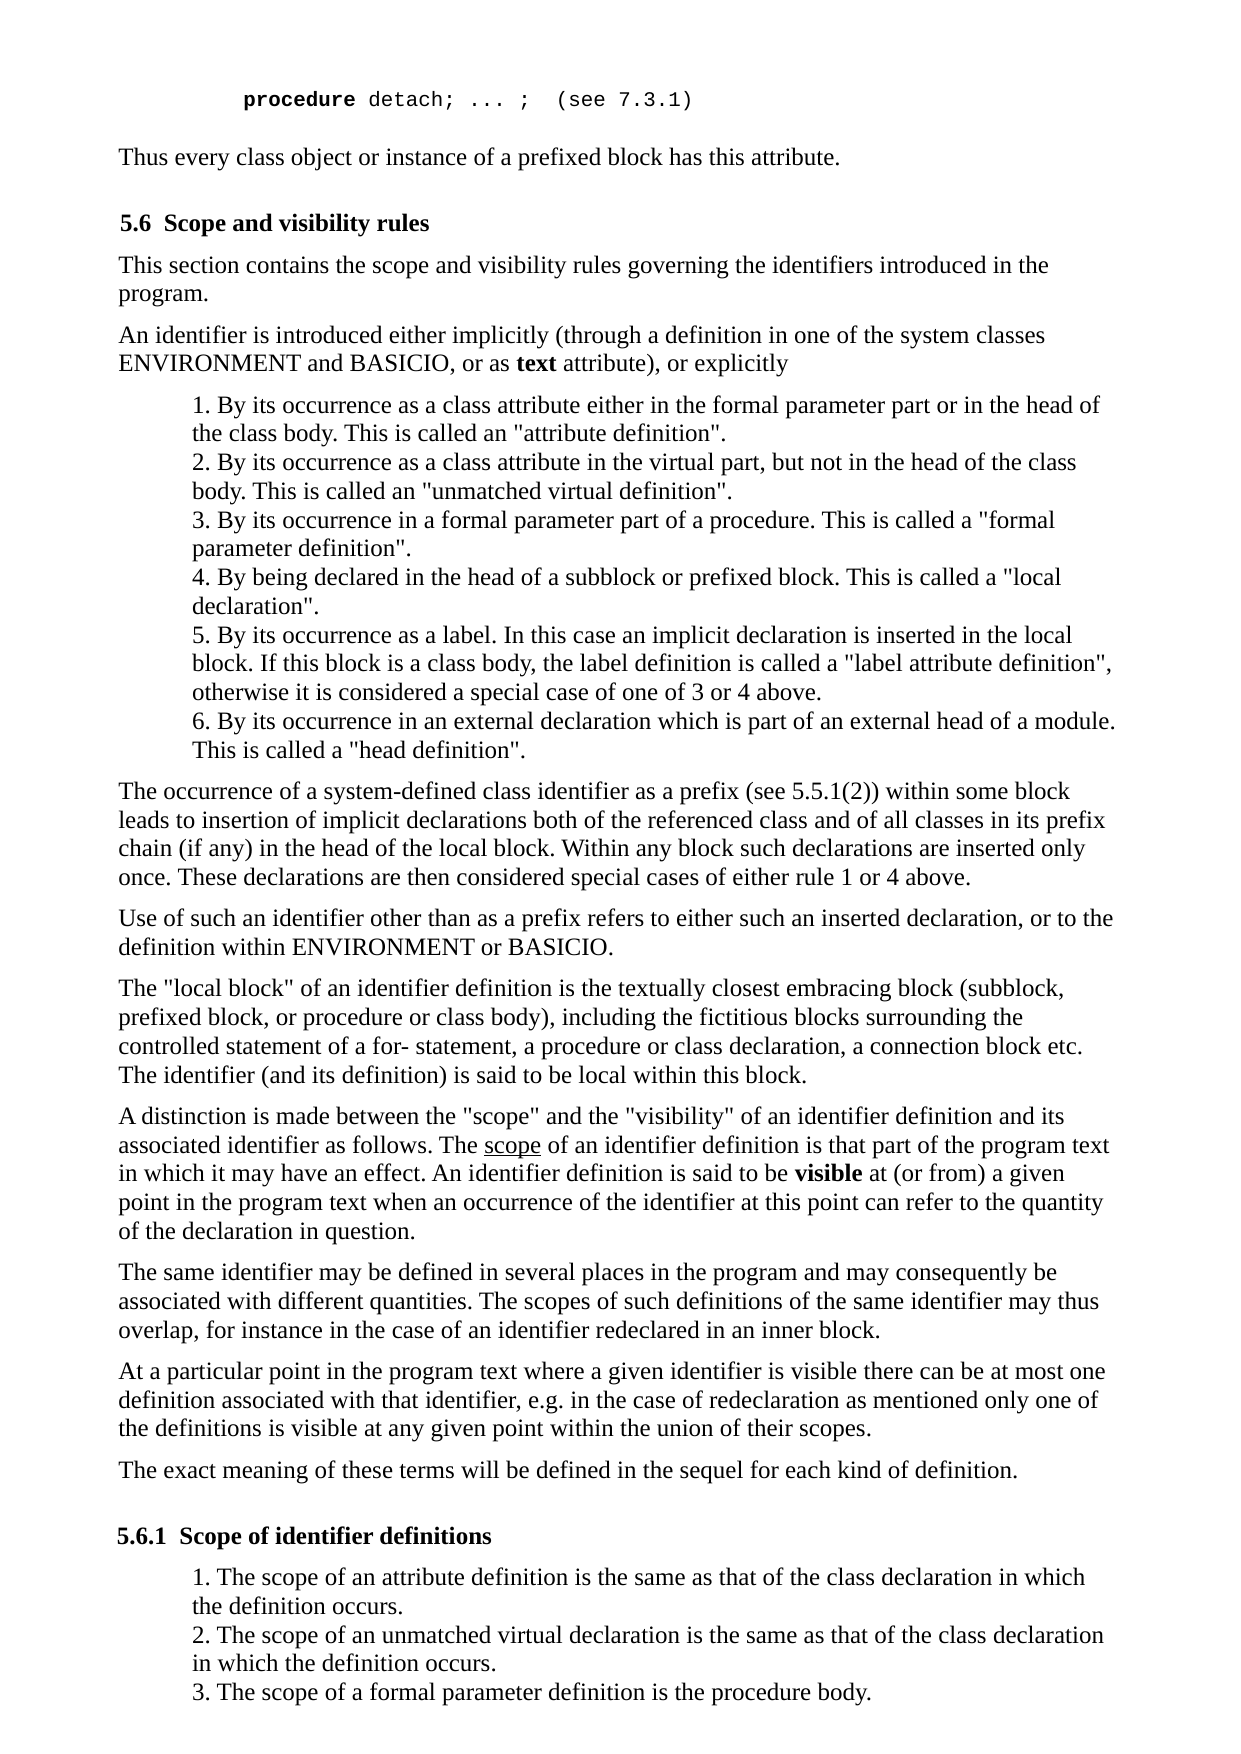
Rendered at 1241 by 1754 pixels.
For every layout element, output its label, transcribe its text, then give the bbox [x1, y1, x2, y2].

subtitle 5.6.1 Scope of identifier definitions [117, 1521, 1122, 1550]
list By its occurrence as a class attribute in the virtual part, but not in the head of the class body. This is called an "unmatched virtual definition". [118, 447, 1122, 505]
text procedure detach; ... ; (see 7.3.1) [118, 89, 1122, 113]
list By its occurrence in a formal parameter part of a procedure. This is called a "formal parameter definition". [118, 505, 1122, 562]
list By its occurrence as a label. In this case an implicit declaration is inserted in the local block. If this block is a class body, the label definition is called a "label attribute definition", otherwise it is considered a special case of one of 3 or 4 above. [118, 620, 1122, 706]
text At a particular point in the program text where a given identifier is visible there can be at most one definition associated with that identifier, e.g. in the case of redeclaration as mentioned only one of the definitions is visible at any given point within the union of their scopes. [118, 1356, 1122, 1442]
text Use of such an identifier other than as a prefix refers to either such an inserted declaration, or to the definition within ENVIRONMENT or BASICIO. [118, 903, 1122, 961]
subtitle 5.6 Scope and visibility rules [120, 208, 1122, 237]
list The scope of a formal parameter definition is the procedure body. [118, 1677, 1122, 1706]
text The "local block" of an identifier definition is the textually closest embracing block (subblock, prefixed block, or procedure or class body), including the fictitious blocks surrounding the controlled statement of a for- statement, a procedure or class declaration, a connection block etc. The identifier (and its definition) is said to be local within this block. [118, 973, 1122, 1088]
list The scope of an attribute definition is the same as that of the class declaration in which the definition occurs. [118, 1562, 1122, 1620]
text This section contains the scope and visibility rules governing the identifiers introduced in the program. [118, 250, 1122, 307]
text An identifier is introduced either implicitly (through a definition in one of the system classes ENVIRONMENT and BASICIO, or as text attribute), or explicitly [118, 320, 1122, 377]
list By its occurrence in an external declaration which is part of an external head of a module. This is called a "head definition". [118, 706, 1122, 763]
list By being declared in the head of a subblock or prefixed block. This is called a "local declaration". [118, 562, 1122, 620]
text The occurrence of a system-defined class identifier as a prefix (see 5.5.1(2)) within some block leads to insertion of implicit declarations both of the referenced class and of all classes in its prefix chain (if any) in the head of the local block. Within any block such declarations are inserted only once. These declarations are then considered special cases of either rule 1 or 4 above. [118, 776, 1122, 891]
list The scope of an unmatched virtual declaration is the same as that of the class declaration in which the definition occurs. [118, 1620, 1122, 1677]
text A distinction is made between the "scope" and the "visibility" of an identifier definition and its associated identifier as follows. The scope of an identifier definition is that part of the program text in which it may have an effect. An identifier definition is said to be visible at (or from) a given point in the program text when an occurrence of the identifier at this point can refer to the quantity of the declaration in question. [118, 1101, 1122, 1245]
text The exact meaning of these terms will be defined in the sequel for each kind of definition. [118, 1455, 1122, 1483]
text Thus every class object or instance of a prefixed block has this attribute. [118, 142, 1122, 171]
text The same identifier may be defined in several places in the program and may consequently be associated with different quantities. The scopes of such definitions of the same identifier may thus overlap, for instance in the case of an identifier redeclared in an inner block. [118, 1257, 1122, 1343]
list By its occurrence as a class attribute either in the formal parameter part or in the head of the class body. This is called an "attribute definition". [118, 390, 1122, 447]
